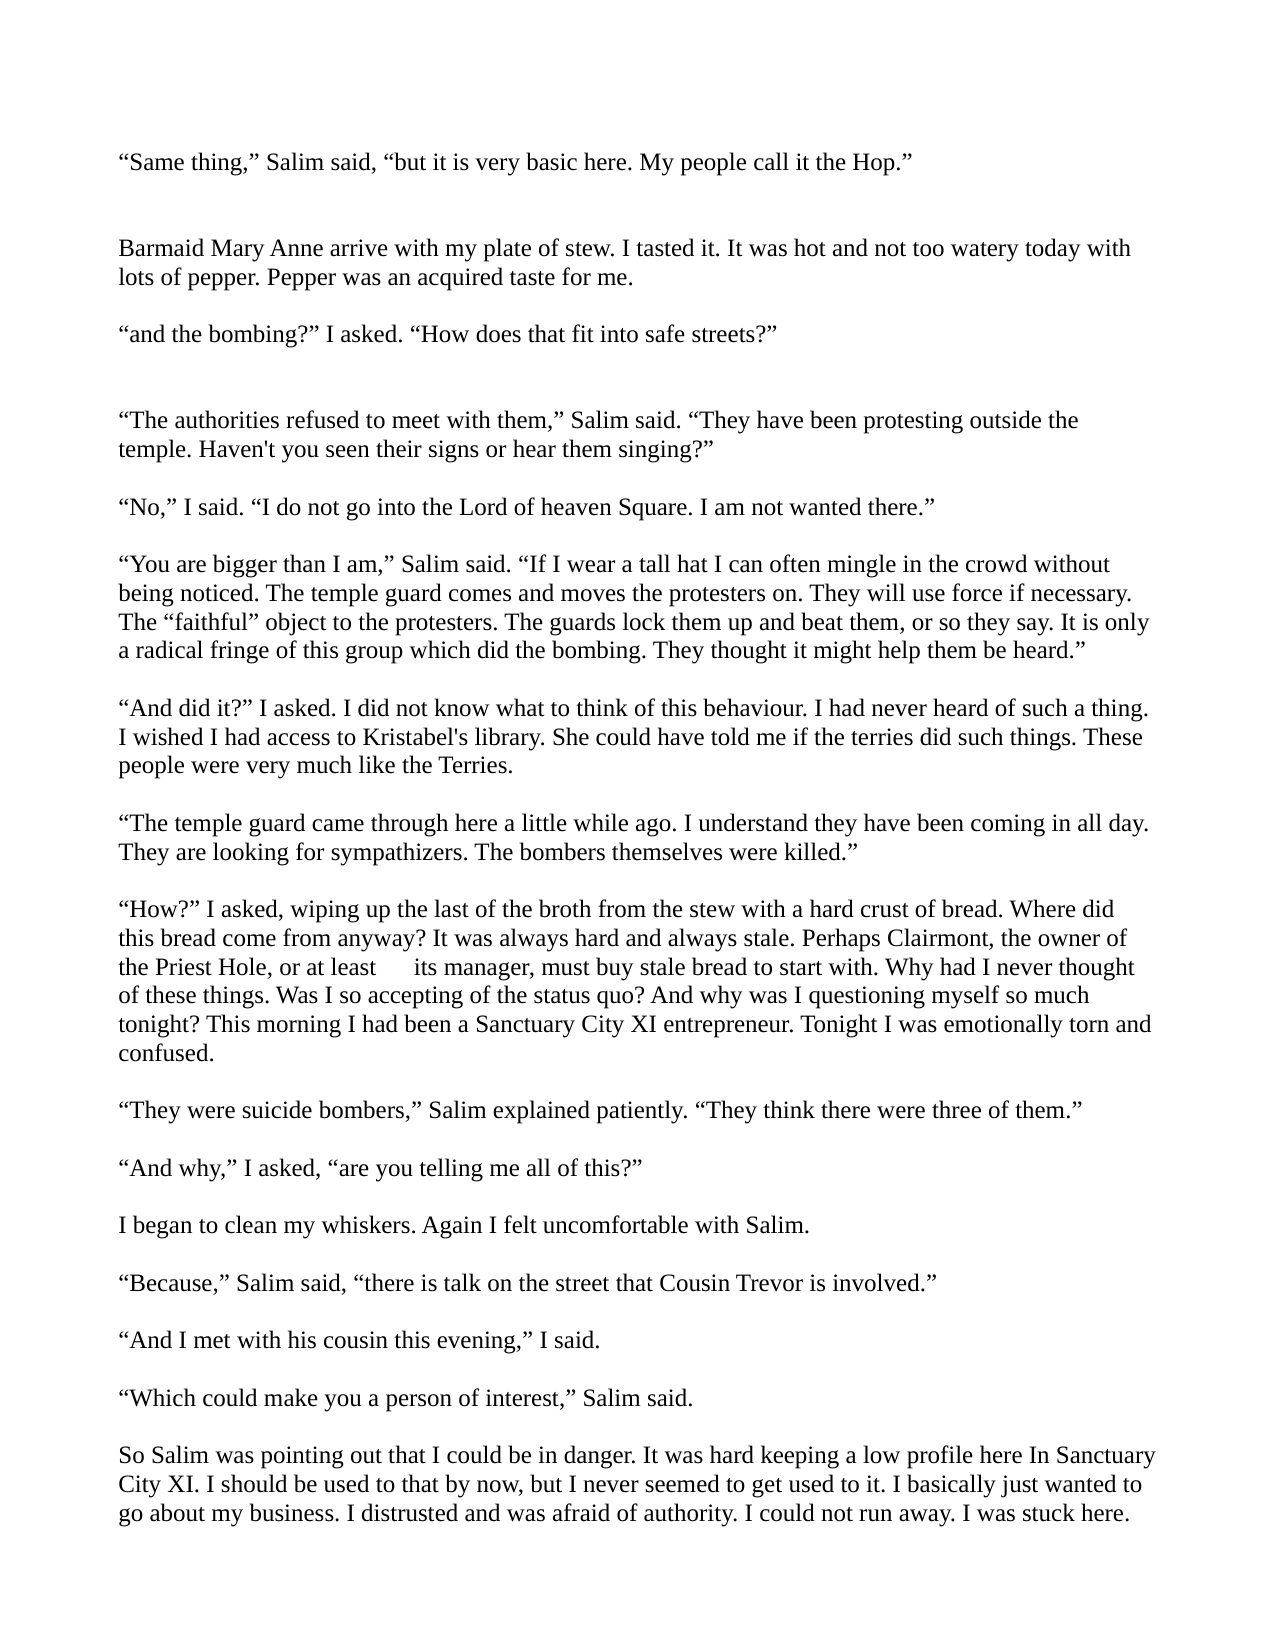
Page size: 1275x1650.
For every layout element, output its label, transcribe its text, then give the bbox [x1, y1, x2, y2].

text I began to clean my whiskers. Again I felt uncomfortable with Salim. [118, 1211, 1157, 1239]
text “Because,” Salim said, “there is talk on the street that Cousin Trevor is involved.” [118, 1268, 1157, 1297]
text “They were suicide bombers,” Salim explained patiently. “They think there were three of them.” [118, 1096, 1157, 1124]
text “And I met with his cousin this evening,” I said. [118, 1326, 1157, 1354]
text “The temple guard came through here a little while ago. I understand they have been coming in all day. They are looking for sympathizers. The bombers themselves were killed.” [118, 808, 1157, 866]
text “How?” I asked, wiping up the last of the broth from the stew with a hard crust of bread. Where did this bread come from anyway? It was always hard and always stale. Perhaps Clairmont, the owner of the Priest Hole, or at least its manager, must buy stale bread to start with. Why had I never thought of these things. Was I so accepting of the status quo? And why was I questioning myself so much tonight? This morning I had been a Sanctuary City XI entrepreneur. Tonight I was emotionally torn and confused. [118, 894, 1157, 1067]
text “Same thing,” Salim said, “but it is very basic here. My people call it the Hop.” [118, 147, 1157, 176]
text “And did it?” I asked. I did not know what to think of this behaviour. I had never heard of such a thing. I wished I had access to Kristabel's library. She could have told me if the terries did such things. These people were very much like the Terries. [118, 693, 1157, 779]
text “And why,” I asked, “are you telling me all of this?” [118, 1153, 1157, 1182]
text “The authorities refused to meet with them,” Salim said. “They have been protesting outside the temple. Haven't you seen their signs or hear them singing?” [118, 406, 1157, 463]
text “and the bombing?” I asked. “How does that fit into safe streets?” [118, 319, 1157, 348]
text “Which could make you a person of interest,” Salim said. [118, 1383, 1157, 1412]
text “No,” I said. “I do not go into the Lord of heaven Square. I am not wanted there.” [118, 492, 1157, 521]
text So Salim was pointing out that I could be in danger. It was hard keeping a low profile here In Sanctuary City XI. I should be used to that by now, but I never seemed to get used to it. I basically just wanted to go about my business. I distrusted and was afraid of authority. I could not run away. I was stuck here. [118, 1441, 1157, 1527]
text “You are bigger than I am,” Salim said. “If I wear a tall hat I can often mingle in the crowd without being noticed. The temple guard comes and moves the protesters on. They will use force if necessary. The “faithful” object to the protesters. The guards lock them up and beat them, or so they say. It is only a radical fringe of this group which did the bombing. They thought it might help them be heard.” [118, 549, 1157, 664]
text Barmaid Mary Anne arrive with my plate of stew. I tasted it. It was hot and not too watery today with lots of pepper. Pepper was an acquired taste for me. [118, 233, 1157, 291]
